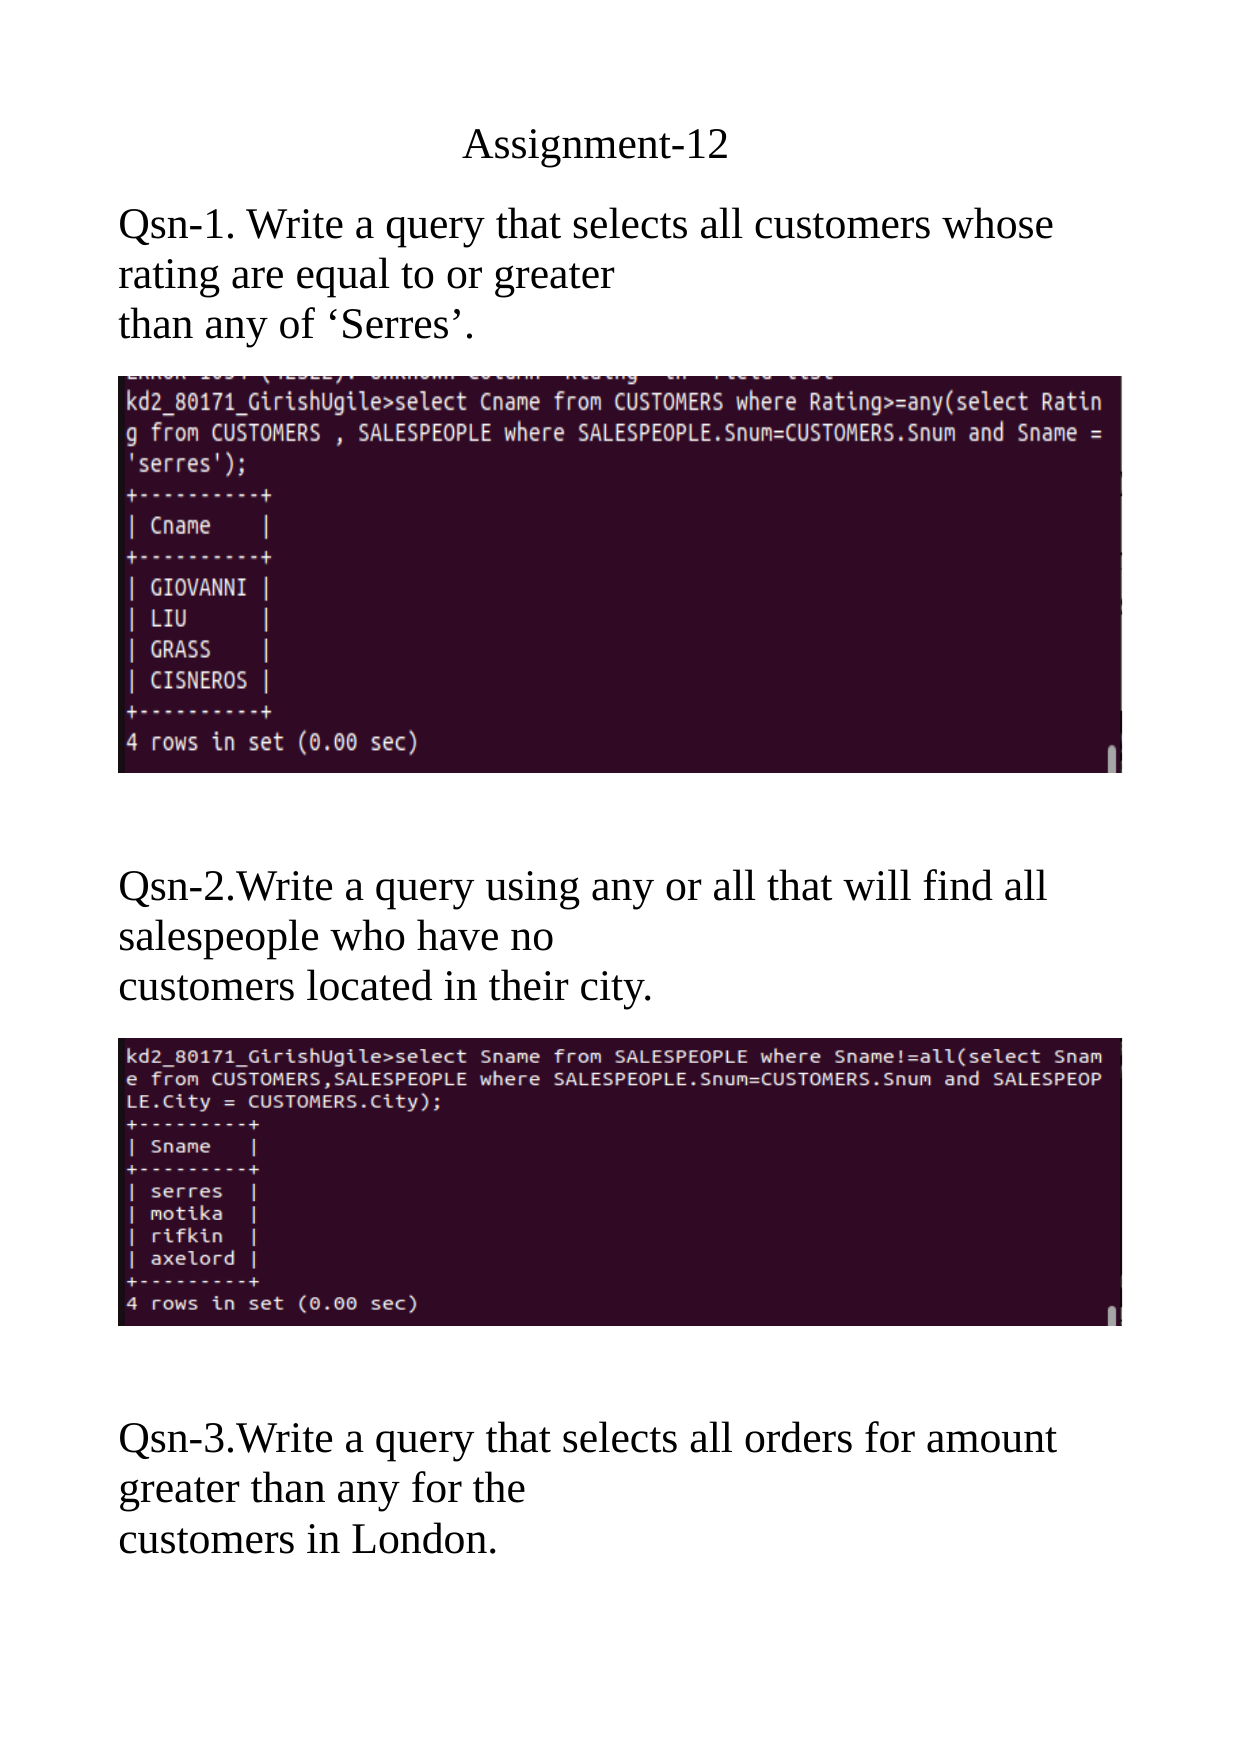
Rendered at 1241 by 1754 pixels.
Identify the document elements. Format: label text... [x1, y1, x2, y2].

text customers located in their city. [118, 960, 1122, 1010]
text Qsn-1. Write a query that selects all customers whose rating are equal to or greater [118, 197, 1122, 298]
picture [118, 376, 1123, 773]
text Qsn-3.Write a query that selects all orders for amount greater than any for the [118, 1412, 1122, 1512]
text customers in London. [118, 1512, 1122, 1563]
text Qsn-2.Write a query using any or all that will find all salespeople who have no [118, 859, 1122, 960]
picture [118, 1038, 1123, 1326]
text than any of ‘Serres’. [118, 298, 1122, 348]
text Assignment-12 [118, 118, 1122, 168]
